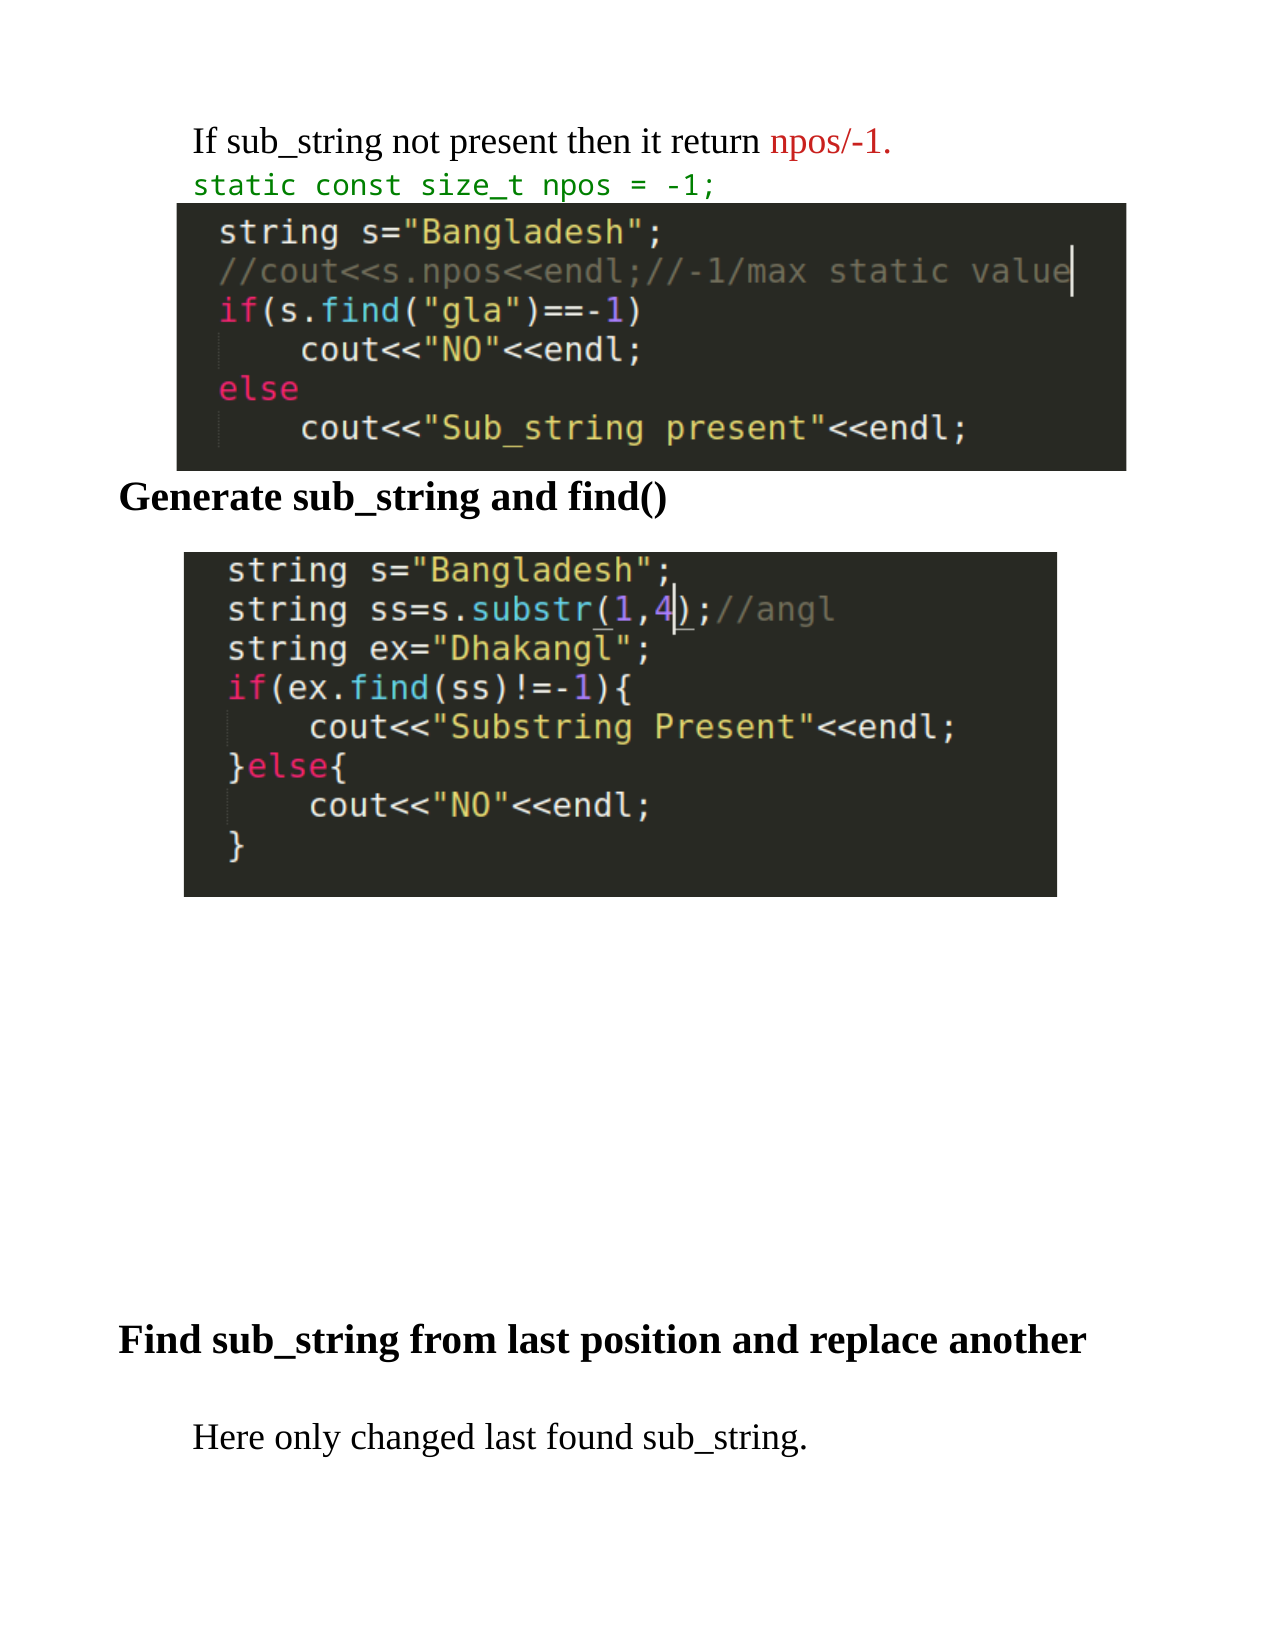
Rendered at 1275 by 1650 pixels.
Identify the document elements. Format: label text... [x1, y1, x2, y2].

text Find sub_string from last position and replace another [118, 1314, 1157, 1362]
text static const size_t npos = -1; [118, 161, 1157, 204]
text Here only changed last found sub_string. [118, 1410, 1157, 1458]
text If sub_string not present then it return npos/-1. [118, 118, 1157, 161]
text Generate sub_string and find() [118, 281, 1157, 519]
